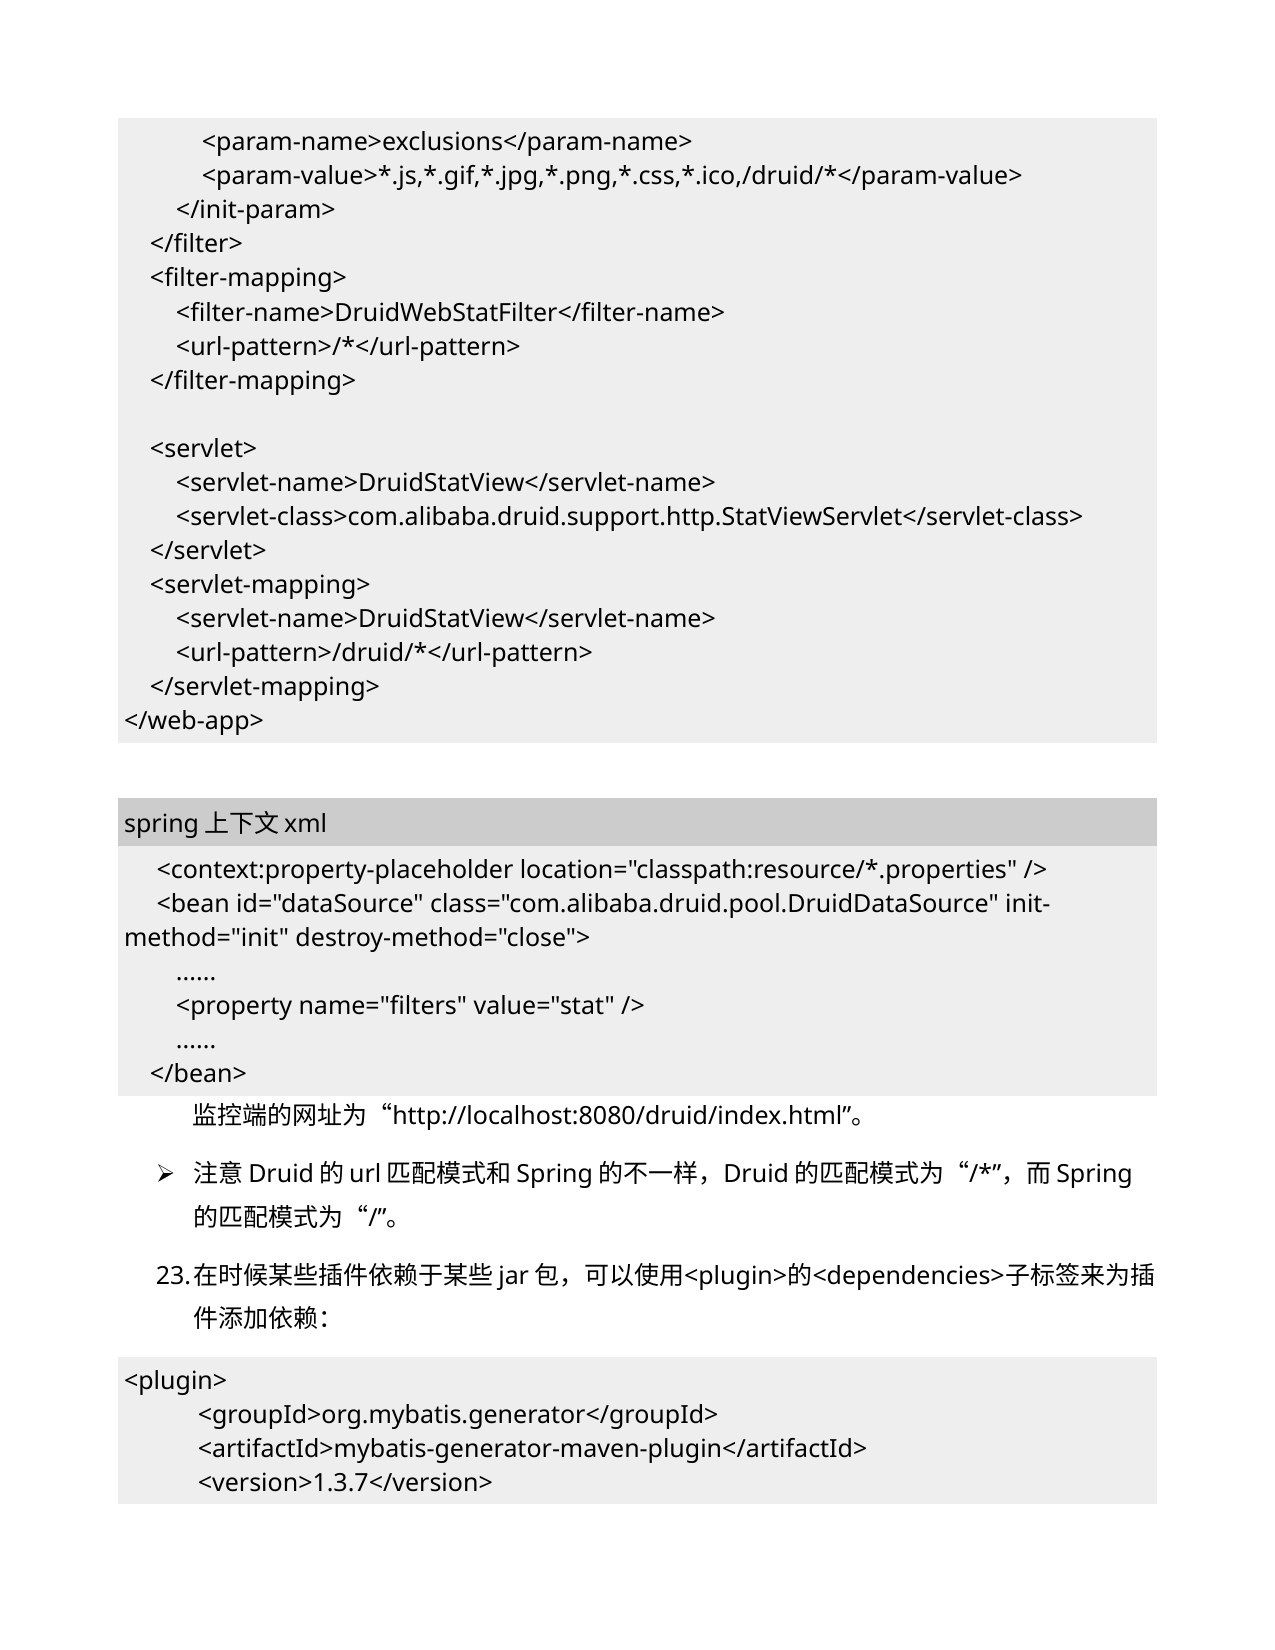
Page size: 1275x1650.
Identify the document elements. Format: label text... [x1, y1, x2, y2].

table_cell <context:property-placeholder location="classpath:resource/*.properties" /> <bean id="dataSource" class="com.alibaba.druid.pool.DruidDataSource" init-method="init" destroy-method="close"> ...... <property name="filters" value="stat" /> ...... </bean> [118, 846, 1157, 1096]
text 监控端的网址为“http://localhost:8080/druid/index.html”。 [118, 1096, 1157, 1132]
list 在时候某些插件依赖于某些jar包，可以使用<plugin>的<dependencies>子标签来为插件添加依赖： [156, 1255, 1157, 1335]
table_cell <param-name>exclusions</param-name> <param-value>*.js,*.gif,*.jpg,*.png,*.css,*.ico,/druid/*</param-value> </init-param> </filter> <filter-mapping> <filter-name>DruidWebStatFilter</filter-name> <url-pattern>/*</url-pattern> </filter-mapping> <servlet> <servlet-name>DruidStatView</servlet-name> <servlet-class>com.alibaba.druid.support.http.StatViewServlet</servlet-class> </servlet> <servlet-mapping> <servlet-name>DruidStatView</servlet-name> <url-pattern>/druid/*</url-pattern> </servlet-mapping> </web-app> [118, 118, 1157, 743]
table_header <plugin> <groupId>org.mybatis.generator</groupId> <artifactId>mybatis-generator-maven-plugin</artifactId> <version>1.3.7</version> [118, 1357, 1157, 1504]
table_header spring上下文xml [118, 798, 1157, 846]
list 注意Druid的url匹配模式和Spring的不一样，Druid的匹配模式为“/*”，而Spring的匹配模式为“/”。 [156, 1154, 1157, 1233]
